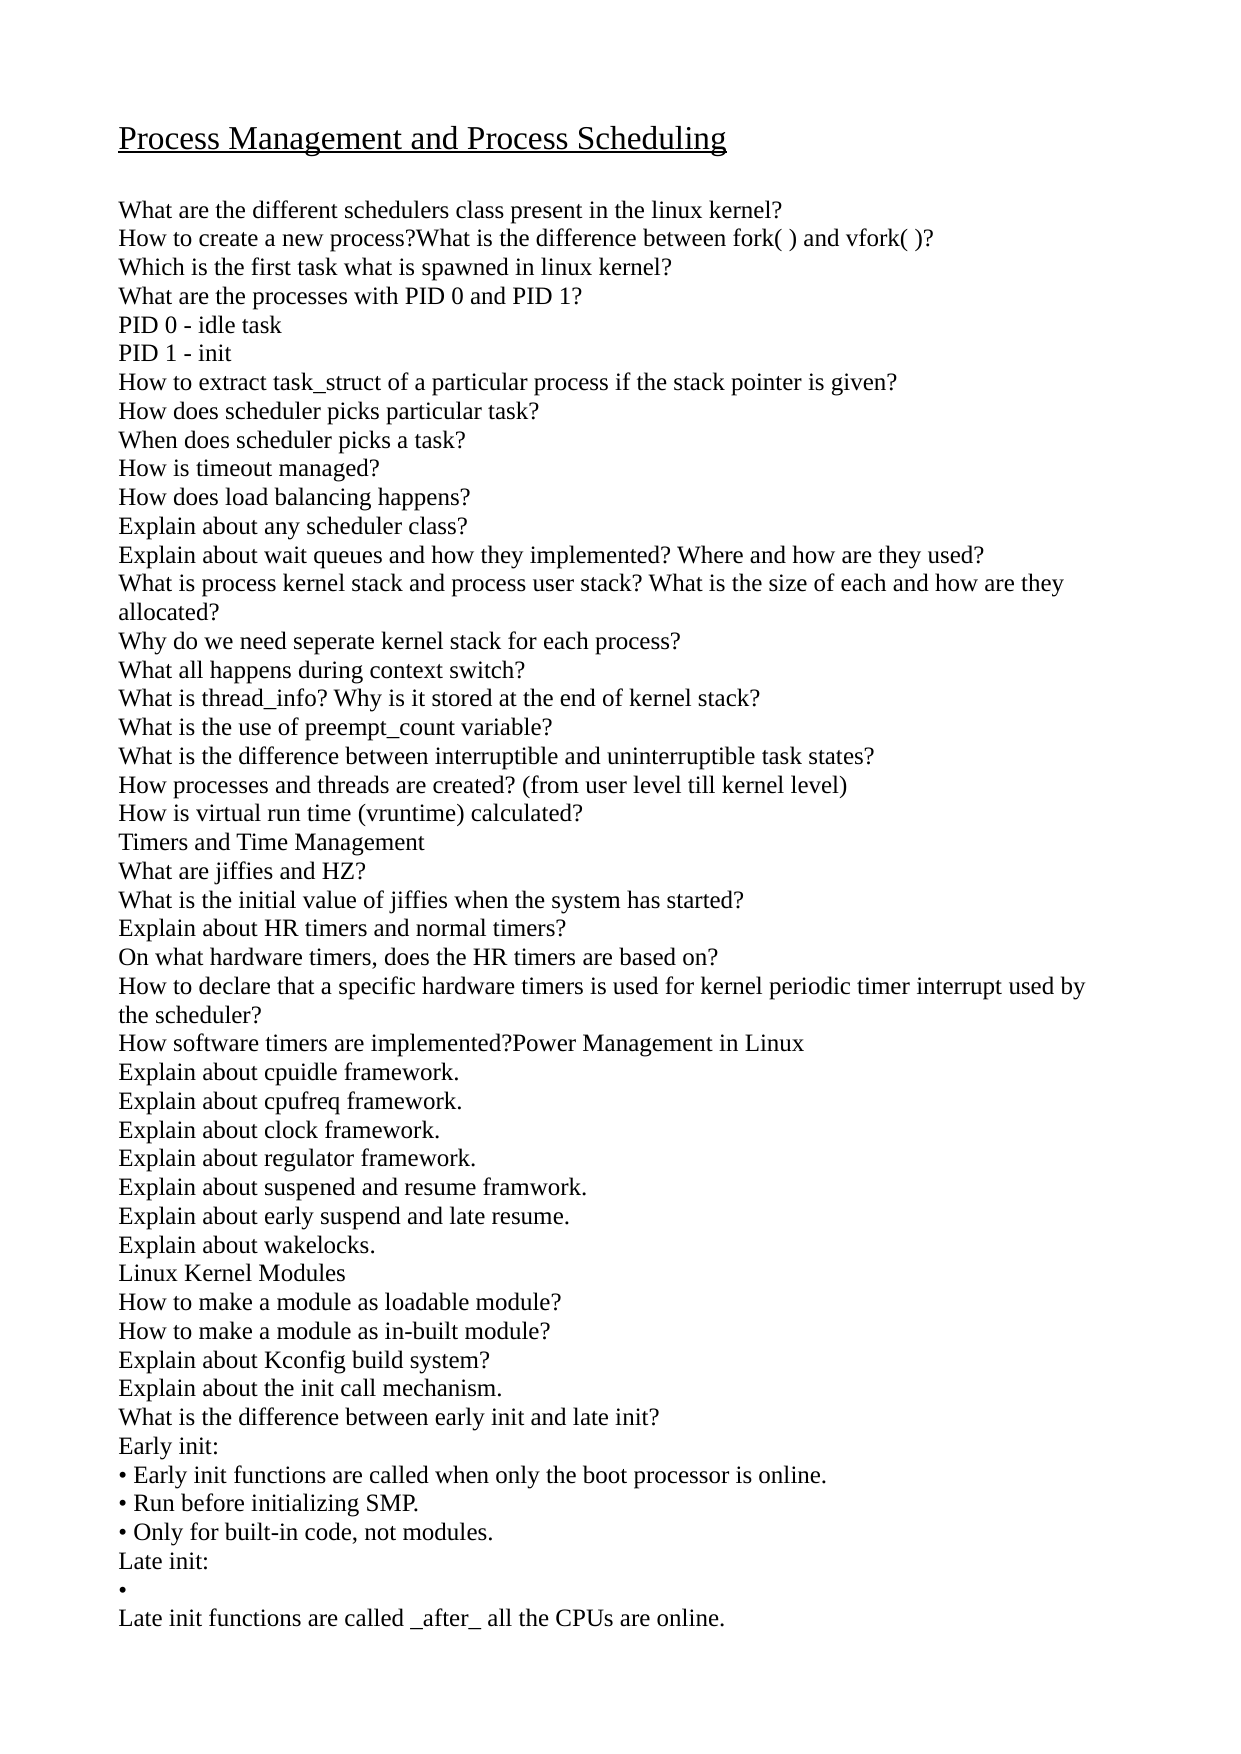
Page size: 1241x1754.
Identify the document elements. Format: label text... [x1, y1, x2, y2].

text Explain about the init call mechanism. [118, 1373, 1122, 1402]
text What all happens during context switch? [118, 655, 1122, 683]
text Explain about regulator framework. [118, 1143, 1122, 1172]
text What is the difference between early init and late init? [118, 1402, 1122, 1431]
text How to declare that a specific hardware timers is used for kernel periodic timer interrupt used by [118, 971, 1122, 1000]
text Explain about early suspend and late resume. [118, 1201, 1122, 1230]
text Explain about any scheduler class? [118, 511, 1122, 540]
text Explain about cpufreq framework. [118, 1086, 1122, 1115]
text How to make a module as in-built module? [118, 1316, 1122, 1345]
text How processes and threads are created? (from user level till kernel level) [118, 770, 1122, 798]
text What is thread_info? Why is it stored at the end of kernel stack? [118, 683, 1122, 712]
text How does load balancing happens? [118, 482, 1122, 511]
text How software timers are implemented?Power Management in Linux [118, 1028, 1122, 1057]
text PID 1 - init [118, 338, 1122, 367]
text Linux Kernel Modules [118, 1258, 1122, 1287]
text What is the initial value of jiffies when the system has started? [118, 885, 1122, 913]
text How is timeout managed? [118, 453, 1122, 482]
text Why do we need seperate kernel stack for each process? [118, 626, 1122, 655]
text Explain about HR timers and normal timers? [118, 913, 1122, 942]
text What are the processes with PID 0 and PID 1? [118, 281, 1122, 310]
text Process Management and Process Scheduling [118, 118, 1122, 156]
text • [118, 1575, 1122, 1603]
text How to make a module as loadable module? [118, 1287, 1122, 1316]
text What are the different schedulers class present in the linux kernel? [118, 195, 1122, 223]
text What is process kernel stack and process user stack? What is the size of each and how are they [118, 568, 1122, 597]
text What is the use of preempt_count variable? [118, 712, 1122, 741]
text Explain about Kconfig build system? [118, 1345, 1122, 1373]
text Which is the first task what is spawned in linux kernel? [118, 252, 1122, 281]
text Late init: [118, 1546, 1122, 1575]
text • Run before initializing SMP. [118, 1488, 1122, 1517]
text What is the difference between interruptible and uninterruptible task states? [118, 741, 1122, 770]
text Explain about suspened and resume framwork. [118, 1172, 1122, 1201]
text What are jiffies and HZ? [118, 856, 1122, 885]
text How is virtual run time (vruntime) calculated? [118, 798, 1122, 827]
text Explain about cpuidle framework. [118, 1057, 1122, 1086]
text Late init functions are called _after_ all the CPUs are online. [118, 1603, 1122, 1632]
text How to create a new process?What is the difference between fork( ) and vfork( )? [118, 223, 1122, 252]
text Early init: [118, 1431, 1122, 1460]
text Explain about wakelocks. [118, 1230, 1122, 1258]
text How to extract task_struct of a particular process if the stack pointer is given? [118, 367, 1122, 396]
text When does scheduler picks a task? [118, 425, 1122, 453]
text Explain about clock framework. [118, 1115, 1122, 1143]
text On what hardware timers, does the HR timers are based on? [118, 942, 1122, 971]
text Timers and Time Management [118, 827, 1122, 856]
text • Early init functions are called when only the boot processor is online. [118, 1460, 1122, 1488]
text the scheduler? [118, 1000, 1122, 1028]
text allocated? [118, 597, 1122, 626]
text PID 0 - idle task [118, 310, 1122, 338]
text • Only for built-in code, not modules. [118, 1517, 1122, 1546]
text Explain about wait queues and how they implemented? Where and how are they used? [118, 540, 1122, 568]
text How does scheduler picks particular task? [118, 396, 1122, 425]
